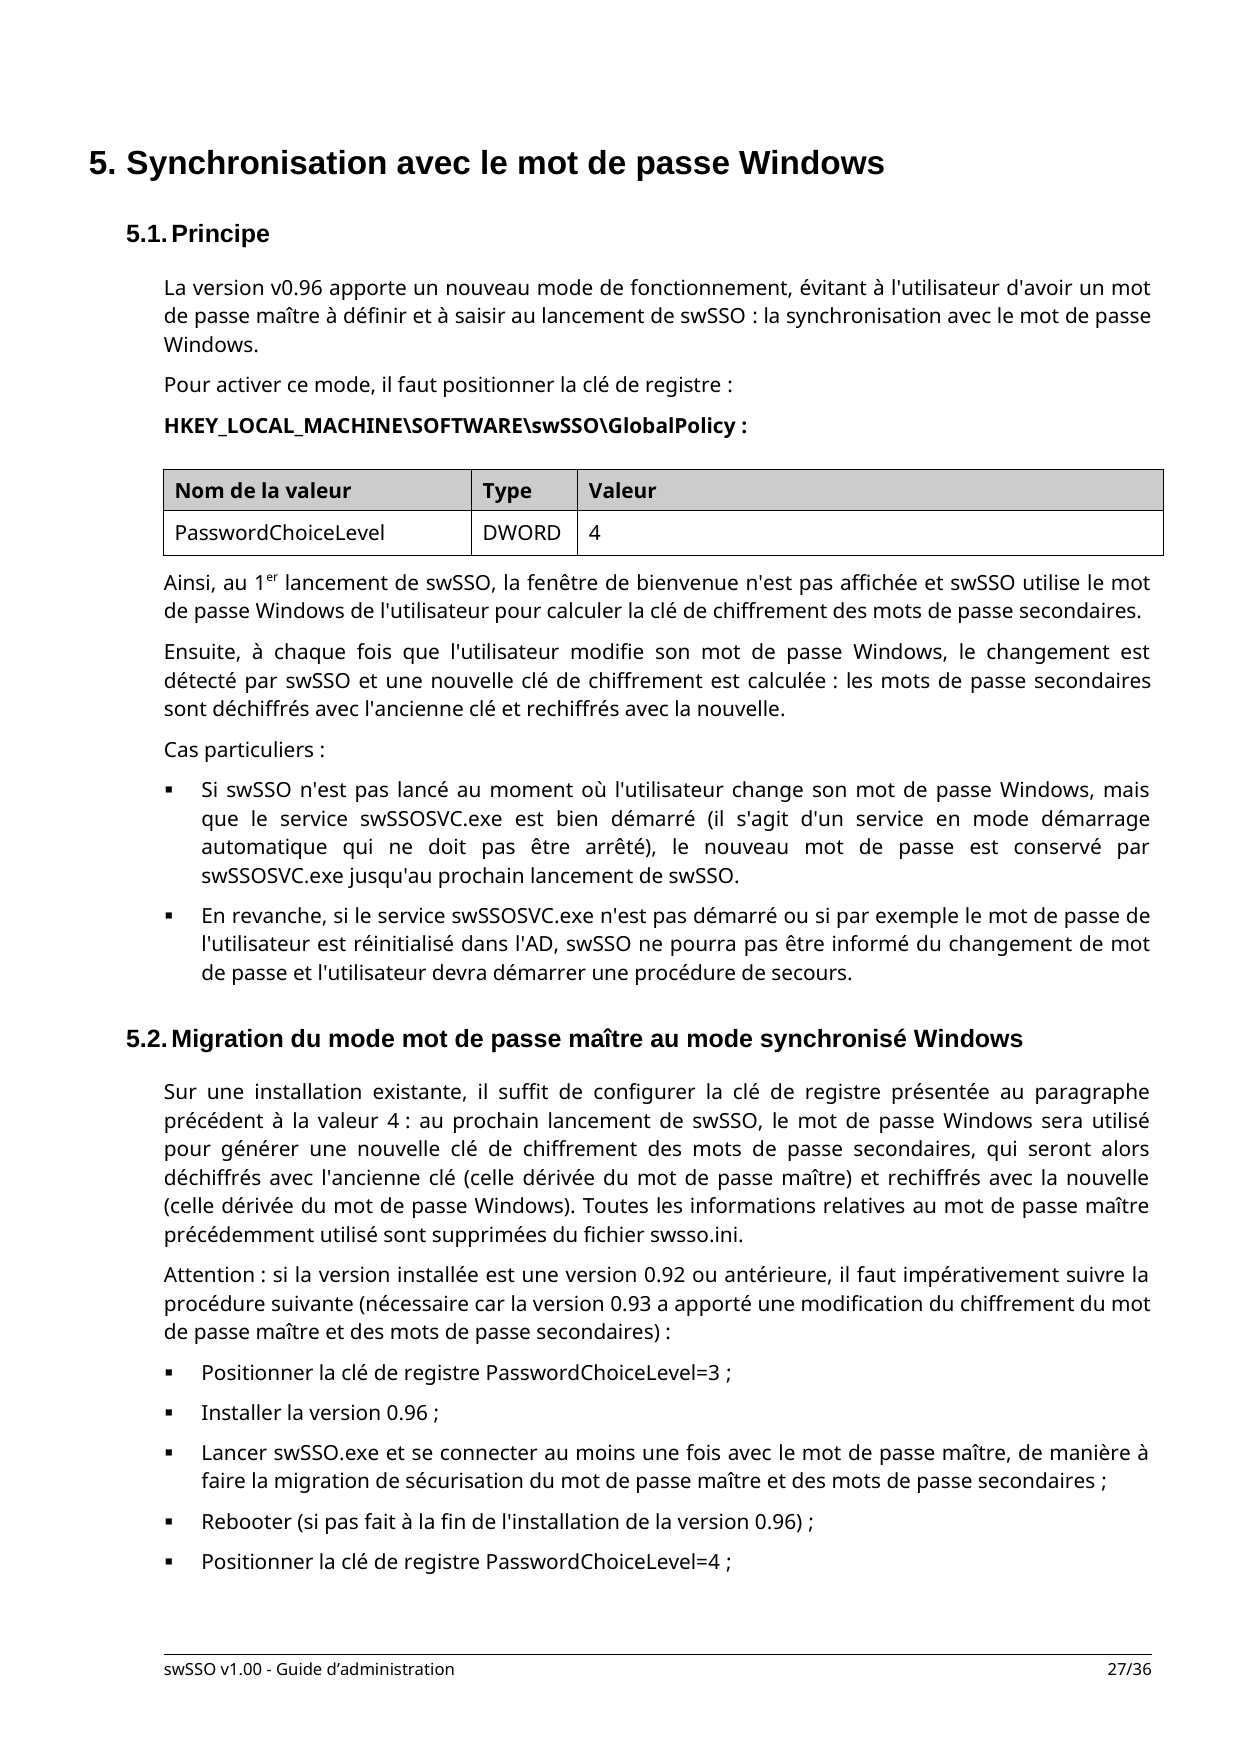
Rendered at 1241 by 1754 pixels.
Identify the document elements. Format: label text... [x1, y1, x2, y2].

table_cell PasswordChoiceLevel [164, 511, 471, 554]
subtitle Migration du mode mot de passe maître au mode synchronisé Windows [126, 1024, 1152, 1052]
text HKEY_LOCAL_MACHINE\SOFTWARE\swSSO\GlobalPolicy : [164, 412, 1152, 440]
table_header Nom de la valeur [164, 470, 471, 510]
list Si swSSO n'est pas lancé au moment où l'utilisateur change son mot de passe Windows, mais que le service swSSOSVC.exe est bien démarré (il s'agit d'un service en mode démarrage automatique qui ne doit pas être arrêté), le nouveau mot de passe est conservé par swSSOSVC.exe jusqu'au prochain lancement de swSSO. [164, 775, 1152, 889]
subtitle Synchronisation avec le mot de passe Windows [89, 143, 1152, 182]
table_cell DWORD [472, 511, 577, 554]
list Positionner la clé de registre PasswordChoiceLevel=4 ; [164, 1547, 1152, 1575]
subtitle Principe [126, 219, 1152, 248]
text La version v0.96 apporte un nouveau mode de fonctionnement, évitant à l'utilisateur d'avoir un mot de passe maître à définir et à saisir au lancement de swSSO : la synchronisation avec le mot de passe Windows. [164, 273, 1152, 358]
text Cas particuliers : [164, 735, 1152, 764]
list Positionner la clé de registre PasswordChoiceLevel=3 ; [164, 1358, 1152, 1386]
text Ensuite, à chaque fois que l'utilisateur modifie son mot de passe Windows, le changement est détecté par swSSO et une nouvelle clé de chiffrement est calculée : les mots de passe secondaires sont déchiffrés avec l'ancienne clé et rechiffrés avec la nouvelle. [164, 637, 1152, 723]
table_header Valeur [578, 470, 1163, 510]
text Ainsi, au 1er lancement de swSSO, la fenêtre de bienvenue n'est pas affichée et swSSO utilise le mot de passe Windows de l'utilisateur pour calculer la clé de chiffrement des mots de passe secondaires. [164, 568, 1152, 625]
text Pour activer ce mode, il faut positionner la clé de registre : [164, 371, 1152, 399]
text Sur une installation existante, il suffit de configurer la clé de registre présentée au paragraphe précédent à la valeur 4 : au prochain lancement de swSSO, le mot de passe Windows sera utilisé pour générer une nouvelle clé de chiffrement des mots de passe secondaires, qui seront alors déchiffrés avec l'ancienne clé (celle dérivée du mot de passe maître) et rechiffrés avec la nouvelle (celle dérivée du mot de passe Windows). Toutes les informations relatives au mot de passe maître précédemment utilisé sont supprimées du fichier swsso.ini. [164, 1077, 1152, 1248]
table_cell 4 [578, 511, 1163, 554]
list En revanche, si le service swSSOSVC.exe n'est pas démarré ou si par exemple le mot de passe de l'utilisateur est réinitialisé dans l'AD, swSSO ne pourra pas être informé du changement de mot de passe et l'utilisateur devra démarrer une procédure de secours. [164, 901, 1152, 986]
list Lancer swSSO.exe et se connecter au moins une fois avec le mot de passe maître, de manière à faire la migration de sécurisation du mot de passe maître et des mots de passe secondaires ; [164, 1438, 1152, 1495]
list Rebooter (si pas fait à la fin de l'installation de la version 0.96) ; [164, 1507, 1152, 1535]
list Installer la version 0.96 ; [164, 1398, 1152, 1426]
text Attention : si la version installée est une version 0.92 ou antérieure, il faut impérativement suivre la procédure suivante (nécessaire car la version 0.93 a apporté une modification du chiffrement du mot de passe maître et des mots de passe secondaires) : [164, 1261, 1152, 1346]
table_header Type [472, 470, 577, 510]
